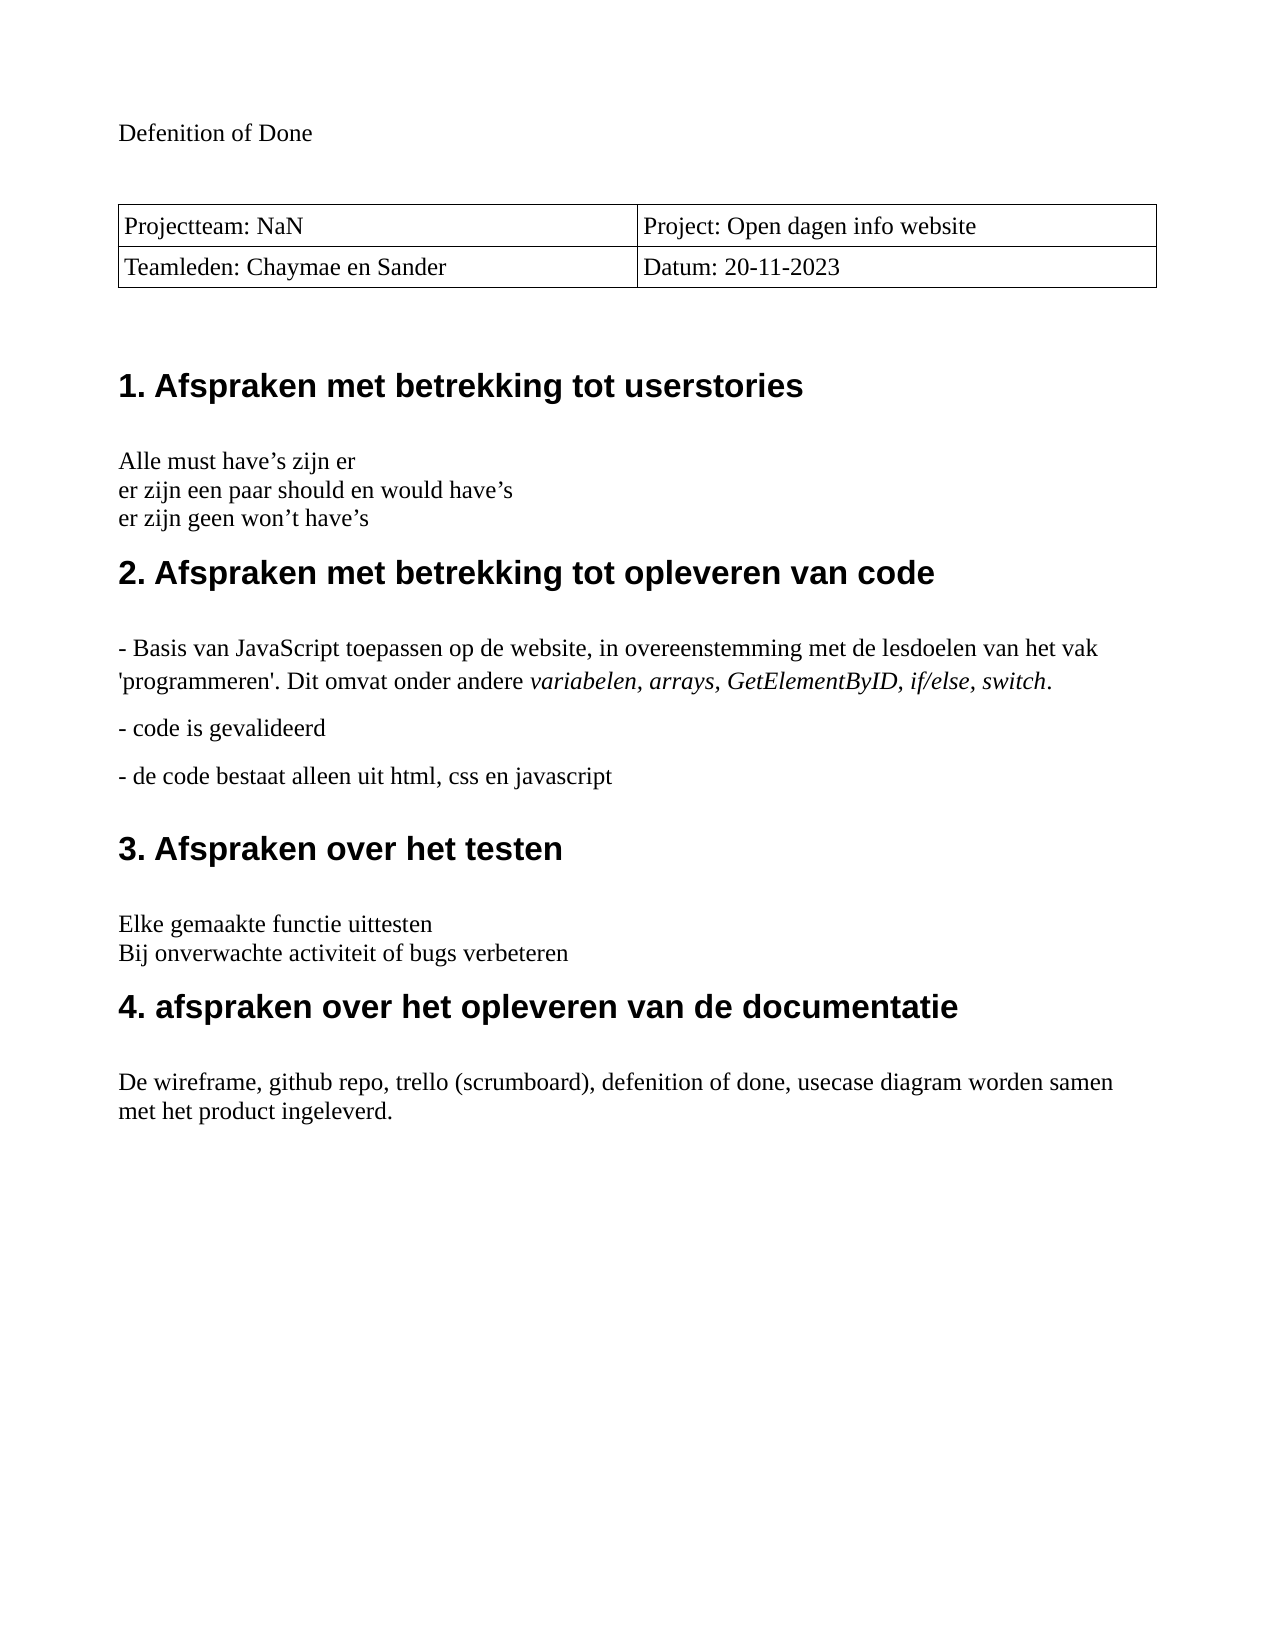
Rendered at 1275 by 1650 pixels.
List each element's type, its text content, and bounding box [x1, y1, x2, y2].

subtitle 2. Afspraken met betrekking tot opleveren van code [118, 553, 1157, 591]
text De wireframe, github repo, trello (scrumboard), defenition of done, usecase diagram worden samen met het product ingeleverd. [118, 1067, 1157, 1124]
subtitle 3. Afspraken over het testen [118, 829, 1157, 868]
subtitle 4. afspraken over het opleveren van de documentatie [118, 987, 1157, 1026]
text er zijn een paar should en would have’s [118, 475, 1157, 503]
text er zijn geen won’t have’s [118, 503, 1157, 532]
text Defenition of Done [118, 118, 1157, 147]
text - Basis van JavaScript toepassen op de website, in overeenstemming met de lesdoelen van het vak 'programmeren'. Dit omvat onder andere variabelen, arrays, GetElementByID, if/else, switch. [118, 633, 1157, 694]
table_cell Teamleden: Chaymae en Sander [119, 247, 637, 287]
text - de code bestaat alleen uit html, css en javascript [118, 761, 1157, 790]
table_cell Datum: 20-11-2023 [638, 247, 1156, 287]
text Elke gemaakte functie uittesten [118, 909, 1157, 938]
text Alle must have’s zijn er [118, 446, 1157, 475]
table_header Projectteam: NaN [119, 205, 637, 246]
table_header Project: Open dagen info website [638, 205, 1156, 246]
text Bij onverwachte activiteit of bugs verbeteren [118, 938, 1157, 967]
subtitle 1. Afspraken met betrekking tot userstories [118, 366, 1157, 405]
text - code is gevalideerd [118, 713, 1157, 742]
